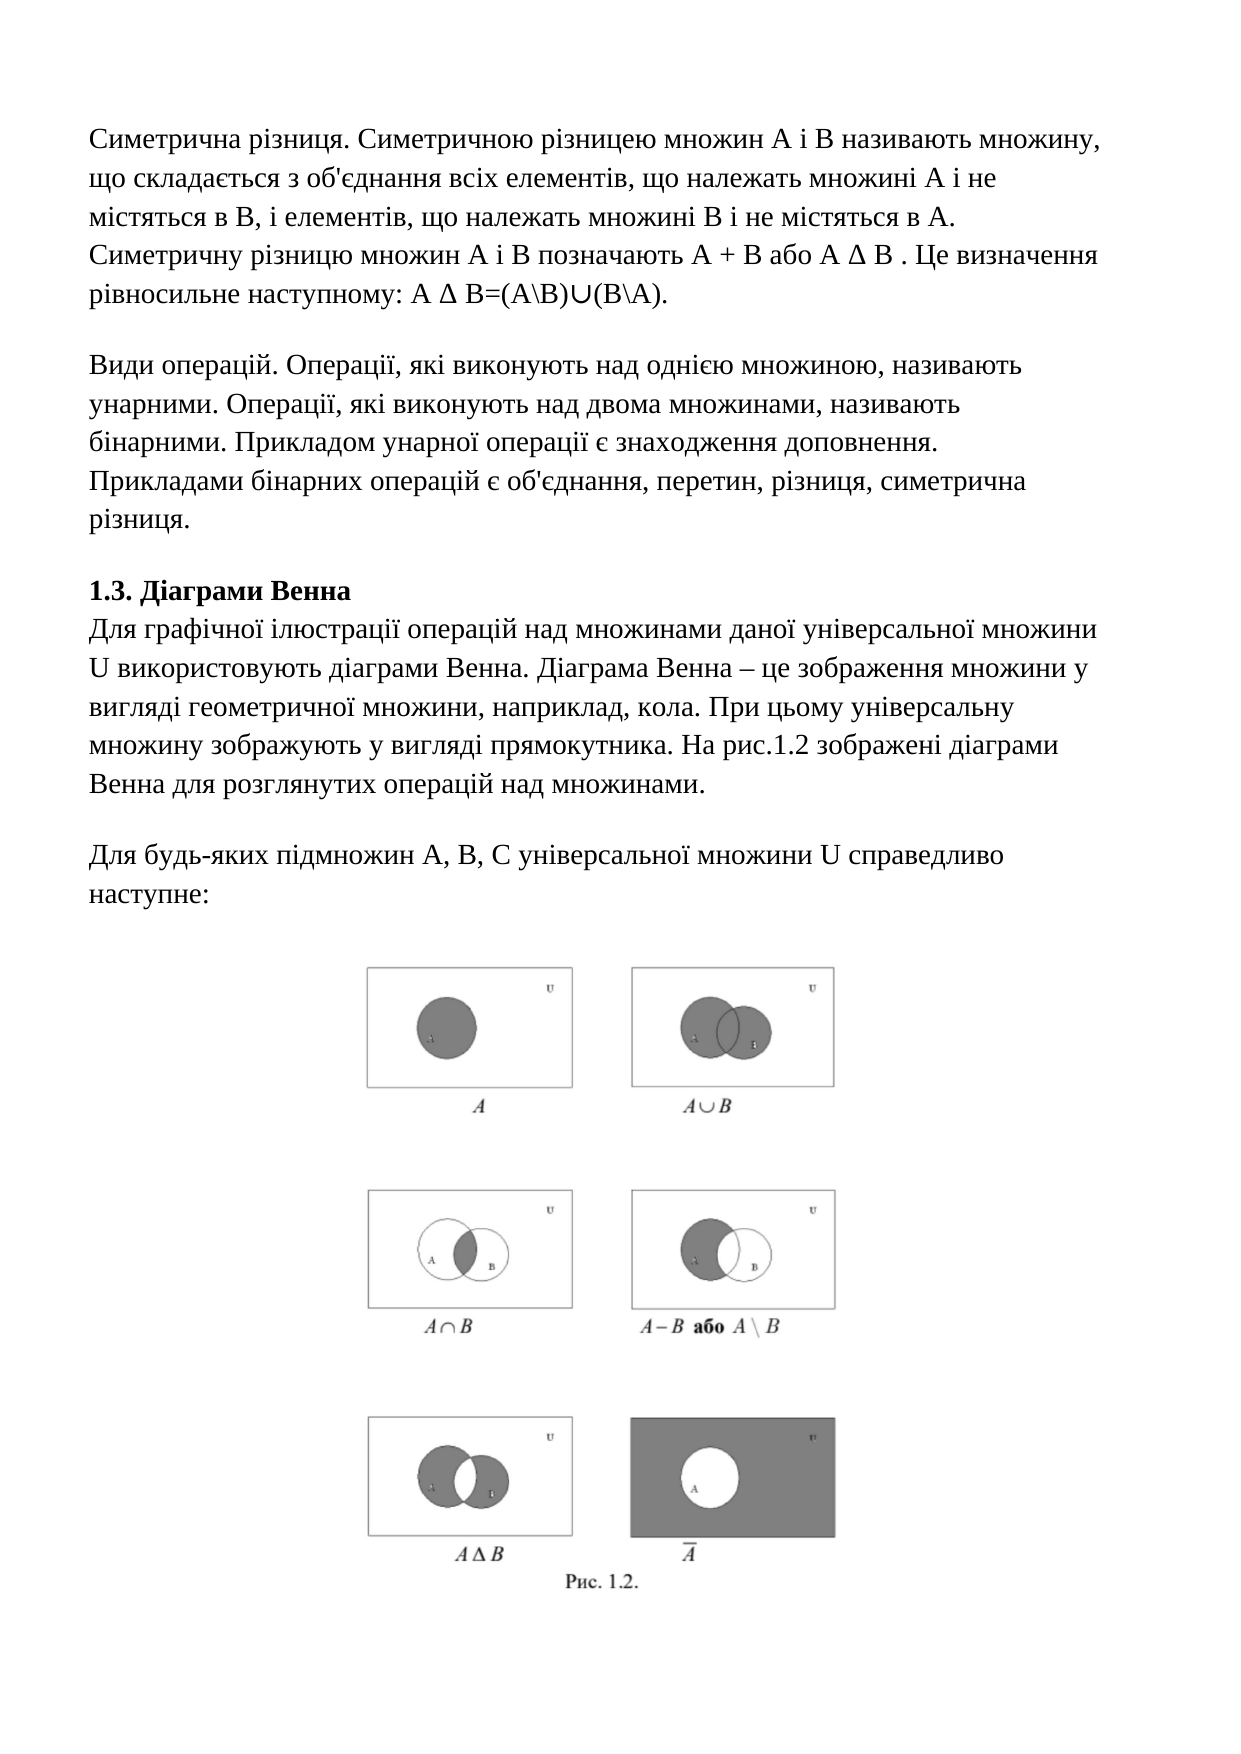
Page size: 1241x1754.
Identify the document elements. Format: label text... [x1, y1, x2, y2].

text що складається з об'єднання всіх елементів, що належать множині A і не [89, 160, 1152, 194]
text Венна для розглянутих операцій над множинами. [89, 766, 1152, 799]
text унарними. Операції, які виконують над двома множинами, називають [89, 386, 1152, 419]
text 1.3. Діаграми Венна [89, 573, 1152, 607]
text множину зображують у вигляді прямокутника. На рис.1.2 зображені діаграми [89, 727, 1152, 761]
text Для графічної ілюстрації операцій над множинами даної універсальної множини [89, 612, 1152, 645]
text Для будь-яких підмножин A, B, C універсальної множини U справедливо [89, 837, 1152, 871]
text Симетрична різниця. Симетричною різницею множин A і B називають множину, [89, 122, 1152, 155]
text наступне: [89, 876, 1152, 909]
text U використовують діаграми Венна. Діаграма Венна – це зображення множини у [89, 650, 1152, 684]
picture [339, 946, 871, 1618]
text Види операцій. Операції, які виконують над однією множиною, називають [89, 347, 1152, 381]
text Симетричну різницю множин A і B позначають A + B або A Δ B . Це визначення [89, 237, 1152, 271]
text вигляді геометричної множини, наприклад, кола. При цьому універсальну [89, 689, 1152, 722]
text бінарними. Прикладом унарної операції є знаходження доповнення. [89, 424, 1152, 458]
text Прикладами бінарних операцій є об'єднання, перетин, різниця, симетрична [89, 463, 1152, 497]
text різниця. [89, 502, 1152, 535]
text містяться в B, і елементів, що належать множині B і не містяться в A. [89, 199, 1152, 232]
text рівносильне наступному: A Δ B=(A\B)∪(B\A). [89, 276, 1152, 309]
